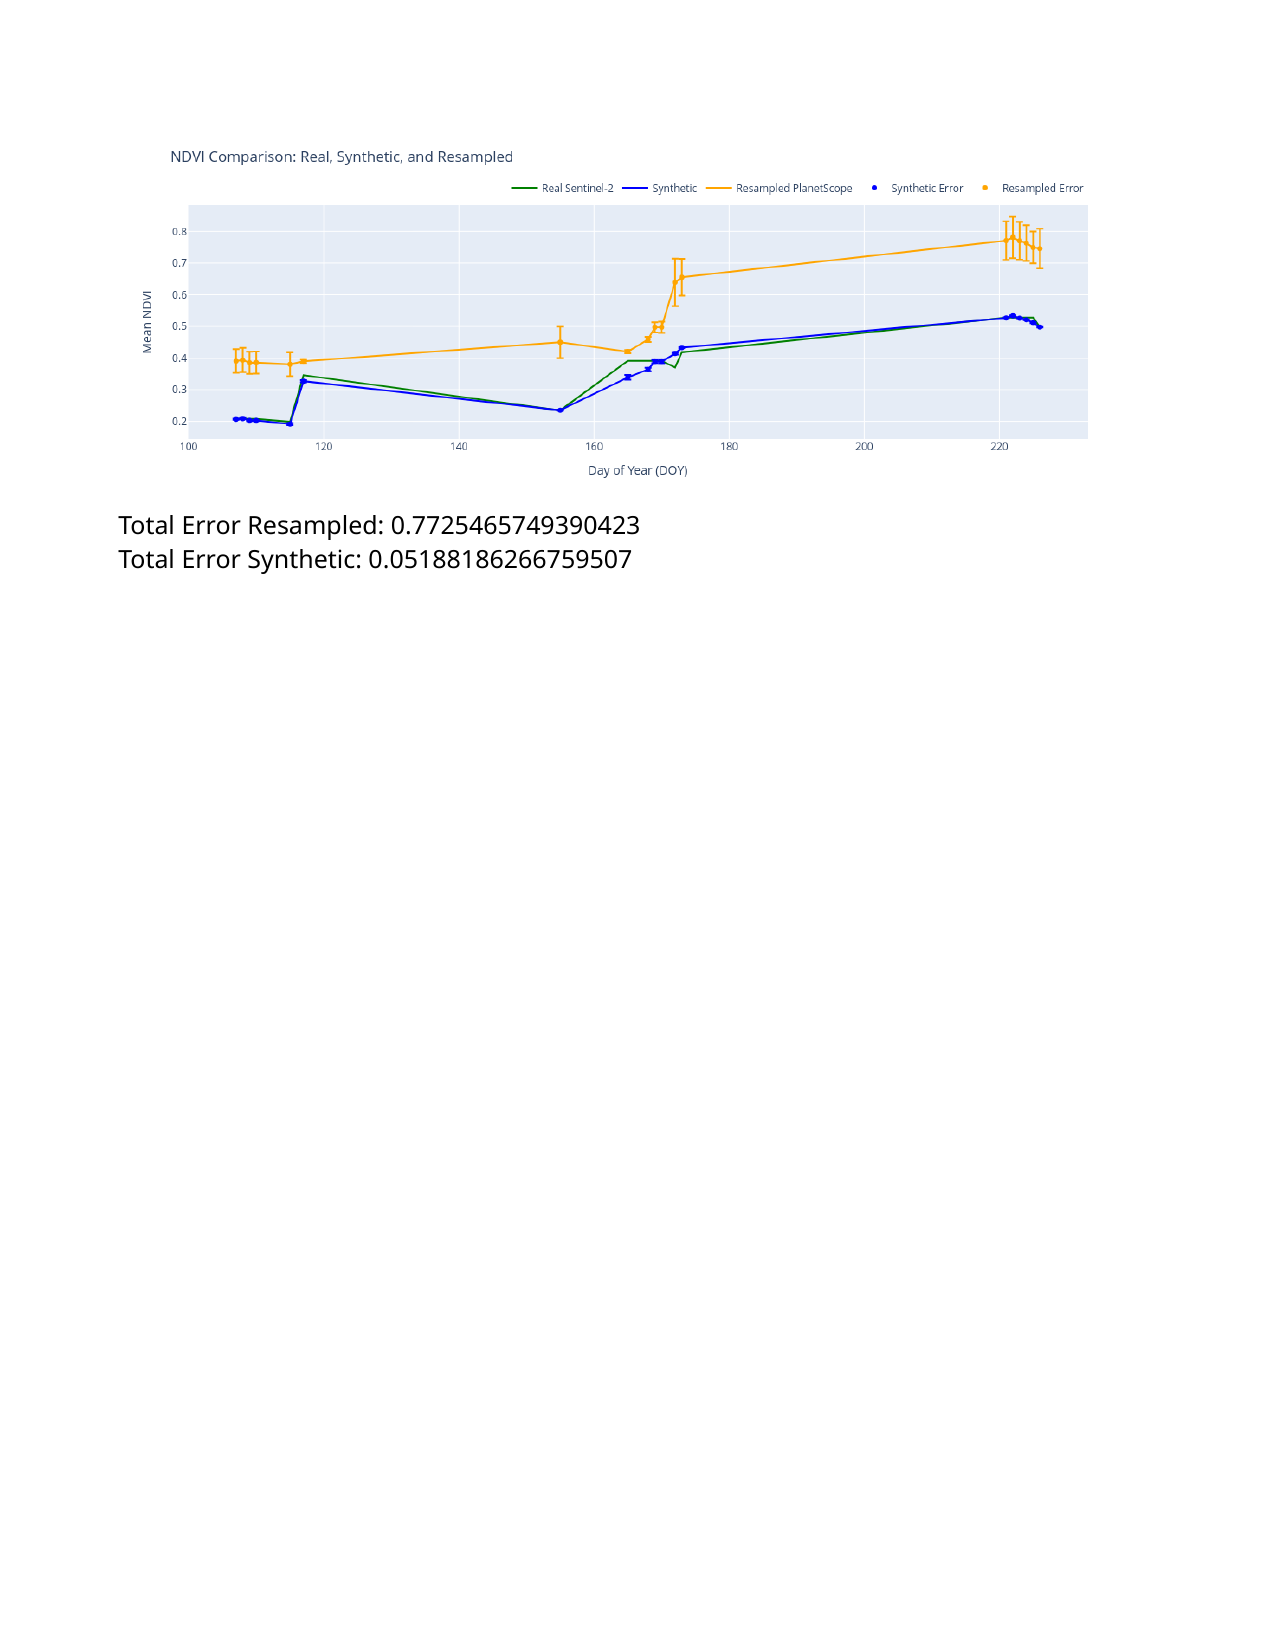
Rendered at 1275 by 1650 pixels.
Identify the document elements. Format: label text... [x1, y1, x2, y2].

text Total Error Resampled: 0.7725465749390423 [118, 508, 1157, 542]
picture [118, 118, 1157, 508]
text Total Error Synthetic: 0.05188186266759507 [118, 542, 1157, 576]
